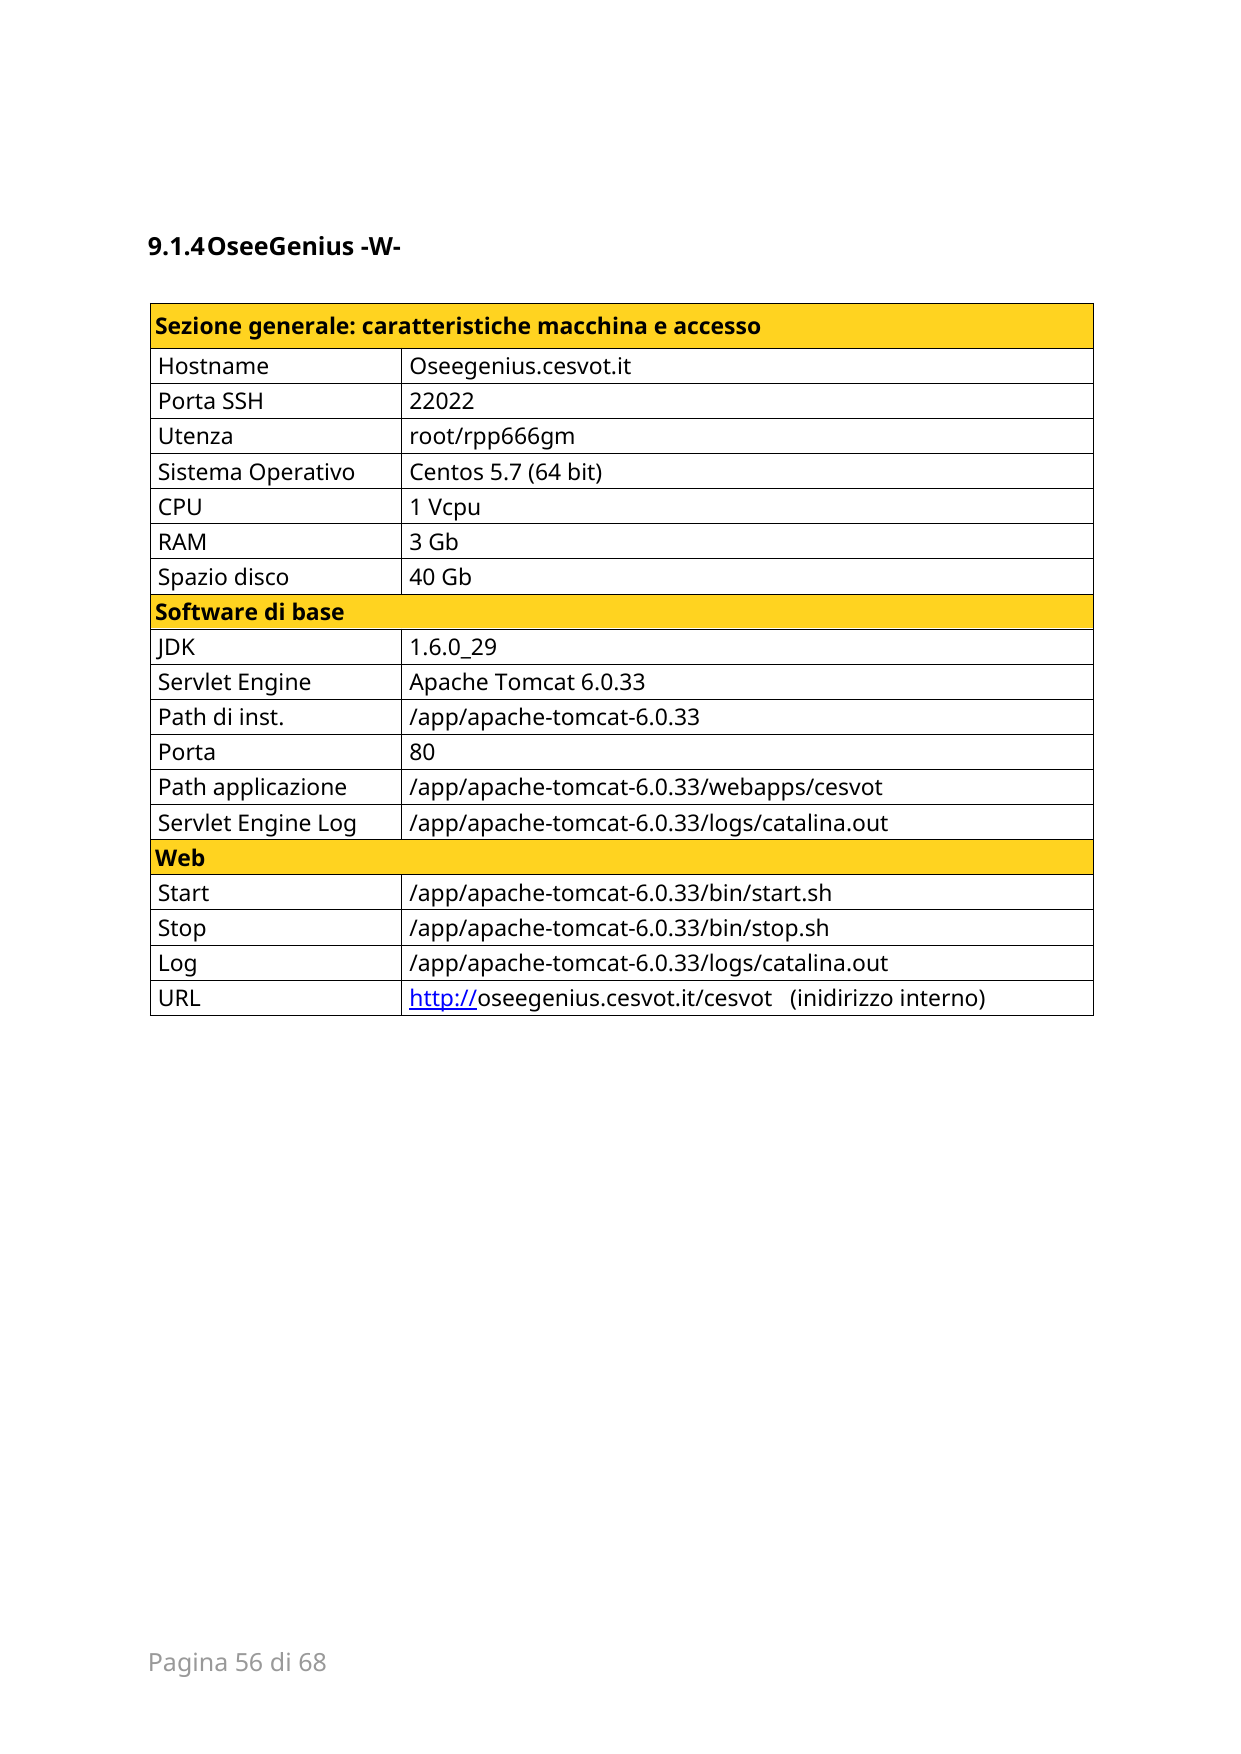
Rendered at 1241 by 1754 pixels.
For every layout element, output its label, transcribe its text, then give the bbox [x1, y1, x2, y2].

table_cell /app/apache-tomcat-6.0.33/logs/catalina.out [402, 805, 1093, 839]
table_cell Utenza [151, 419, 401, 453]
table_cell Path applicazione [151, 770, 401, 804]
table_cell Start [151, 875, 401, 909]
table_cell Sistema Operativo [151, 454, 401, 488]
table_cell /app/apache-tomcat-6.0.33 [402, 700, 1093, 734]
table_cell CPU [151, 489, 401, 523]
table_cell Web [151, 840, 1093, 874]
table_cell 1.6.0_29 [402, 630, 1093, 664]
table_cell Centos 5.7 (64 bit) [402, 454, 1093, 488]
table_cell Servlet Engine [151, 665, 401, 699]
table_cell 1 Vcpu [402, 489, 1093, 523]
table_cell JDK [151, 630, 401, 664]
table_cell URL [151, 981, 401, 1015]
table_cell Apache Tomcat 6.0.33 [402, 665, 1093, 699]
table_cell Software di base [151, 595, 1093, 628]
table_cell Oseegenius.cesvot.it [402, 349, 1093, 383]
table_cell /app/apache-tomcat-6.0.33/bin/start.sh [402, 875, 1093, 909]
table_cell Log [151, 946, 401, 979]
table_cell Servlet Engine Log [151, 805, 401, 839]
table_cell RAM [151, 524, 401, 558]
table_cell 22022 [402, 384, 1093, 418]
table_cell root/rpp666gm [402, 419, 1093, 453]
table_cell 40 Gb [402, 559, 1093, 593]
table_cell /app/apache-tomcat-6.0.33/logs/catalina.out [402, 946, 1093, 979]
table_cell Porta [151, 735, 401, 769]
table_cell Stop [151, 910, 401, 944]
table_cell Path di inst. [151, 700, 401, 734]
table_cell Spazio disco [151, 559, 401, 593]
table_cell http://oseegenius.cesvot.it/cesvot (inidirizzo interno) [402, 981, 1093, 1015]
table_cell 80 [402, 735, 1093, 769]
table_cell Porta SSH [151, 384, 401, 418]
table_cell Hostname [151, 349, 401, 383]
table_cell 3 Gb [402, 524, 1093, 558]
subtitle OseeGenius -W- [148, 228, 1093, 263]
table_cell /app/apache-tomcat-6.0.33/webapps/cesvot [402, 770, 1093, 804]
table_header Sezione generale: caratteristiche macchina e accesso [151, 304, 1093, 348]
table_cell /app/apache-tomcat-6.0.33/bin/stop.sh [402, 910, 1093, 944]
